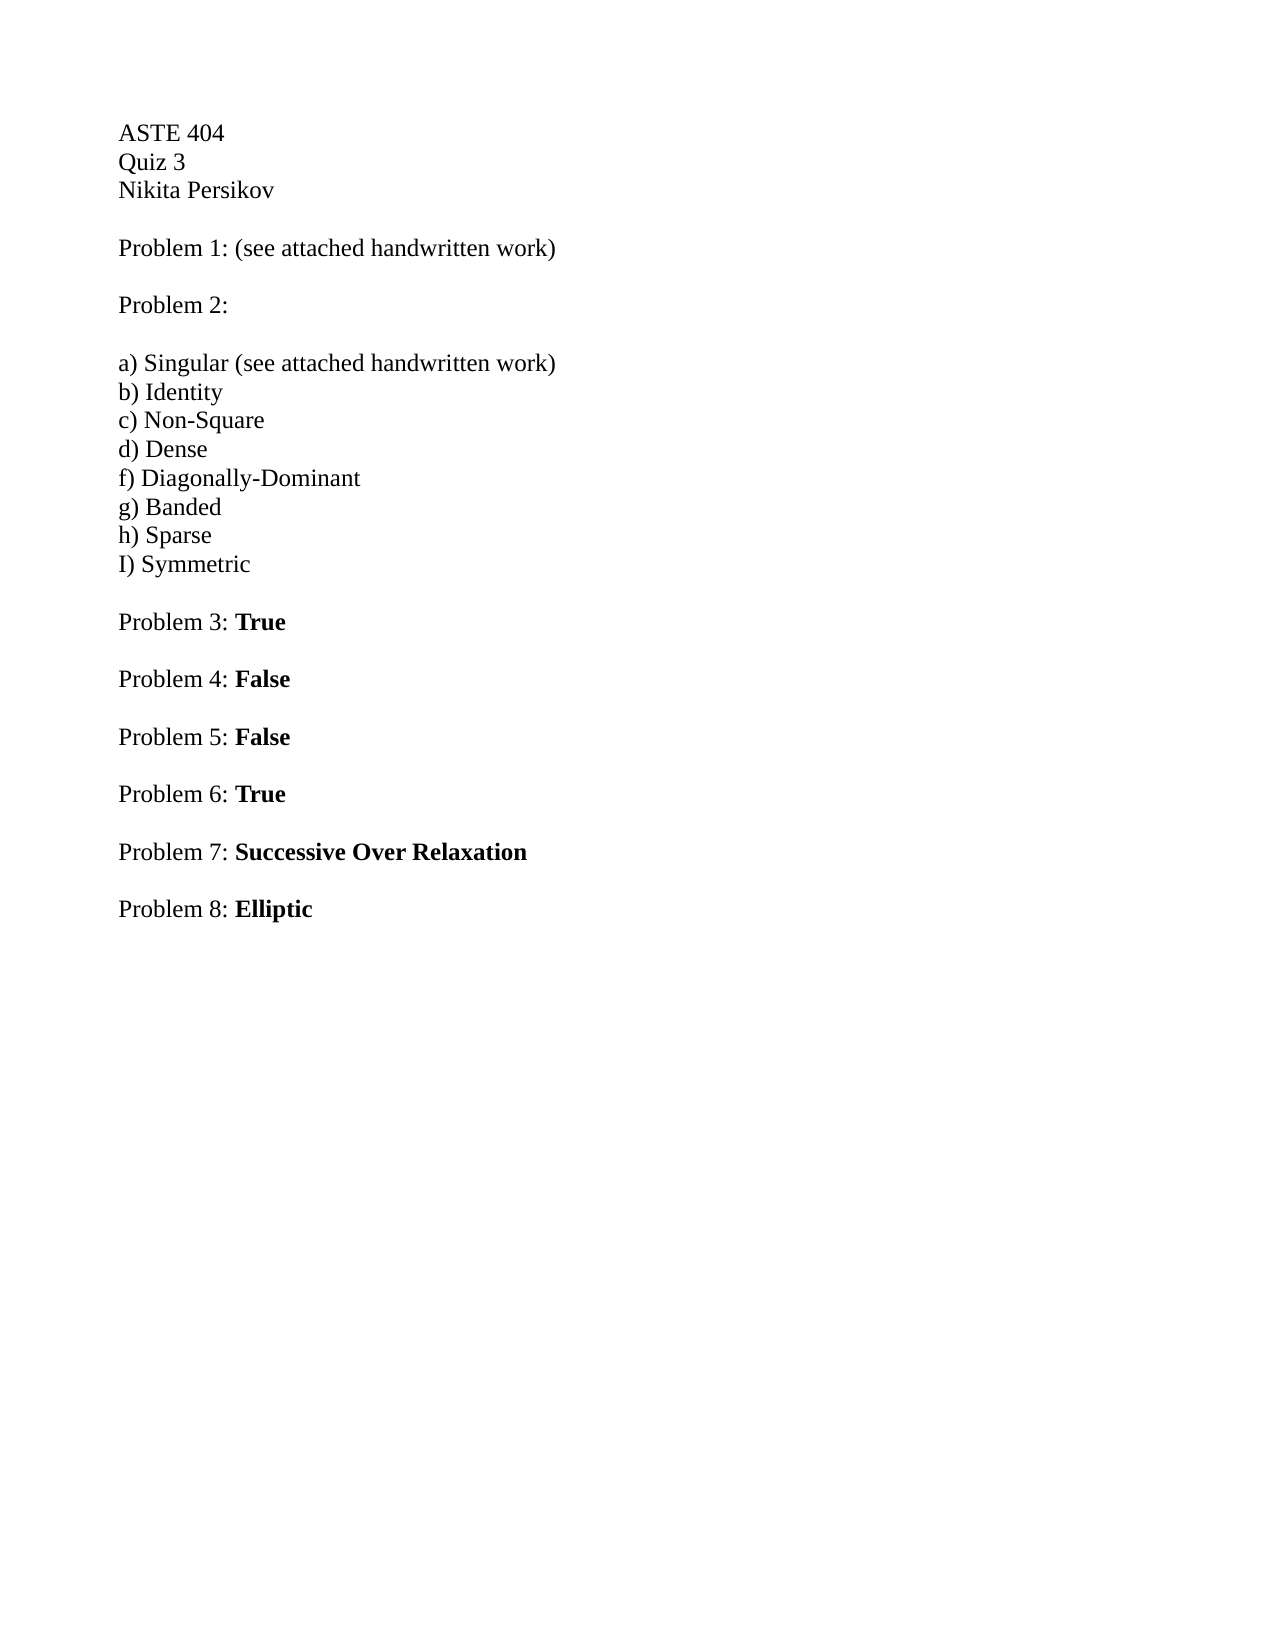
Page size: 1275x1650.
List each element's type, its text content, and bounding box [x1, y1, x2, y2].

text Quiz 3 [118, 147, 1157, 176]
text Problem 6: True [118, 779, 1157, 808]
text Problem 3: True [118, 607, 1157, 636]
text c) Non-Square [118, 406, 1157, 434]
text Problem 4: False [118, 664, 1157, 693]
text ASTE 404 [118, 118, 1157, 147]
text d) Dense [118, 434, 1157, 463]
text h) Sparse [118, 521, 1157, 549]
text a) Singular (see attached handwritten work) [118, 348, 1157, 377]
text Problem 7: Successive Over Relaxation [118, 837, 1157, 866]
text Nikita Persikov [118, 176, 1157, 204]
text Problem 8: Elliptic [118, 894, 1157, 923]
text f) Diagonally-Dominant [118, 463, 1157, 492]
text I) Symmetric [118, 549, 1157, 578]
text Problem 5: False [118, 722, 1157, 751]
text Problem 1: (see attached handwritten work) [118, 233, 1157, 262]
text b) Identity [118, 377, 1157, 406]
text Problem 2: [118, 291, 1157, 319]
text g) Banded [118, 492, 1157, 521]
